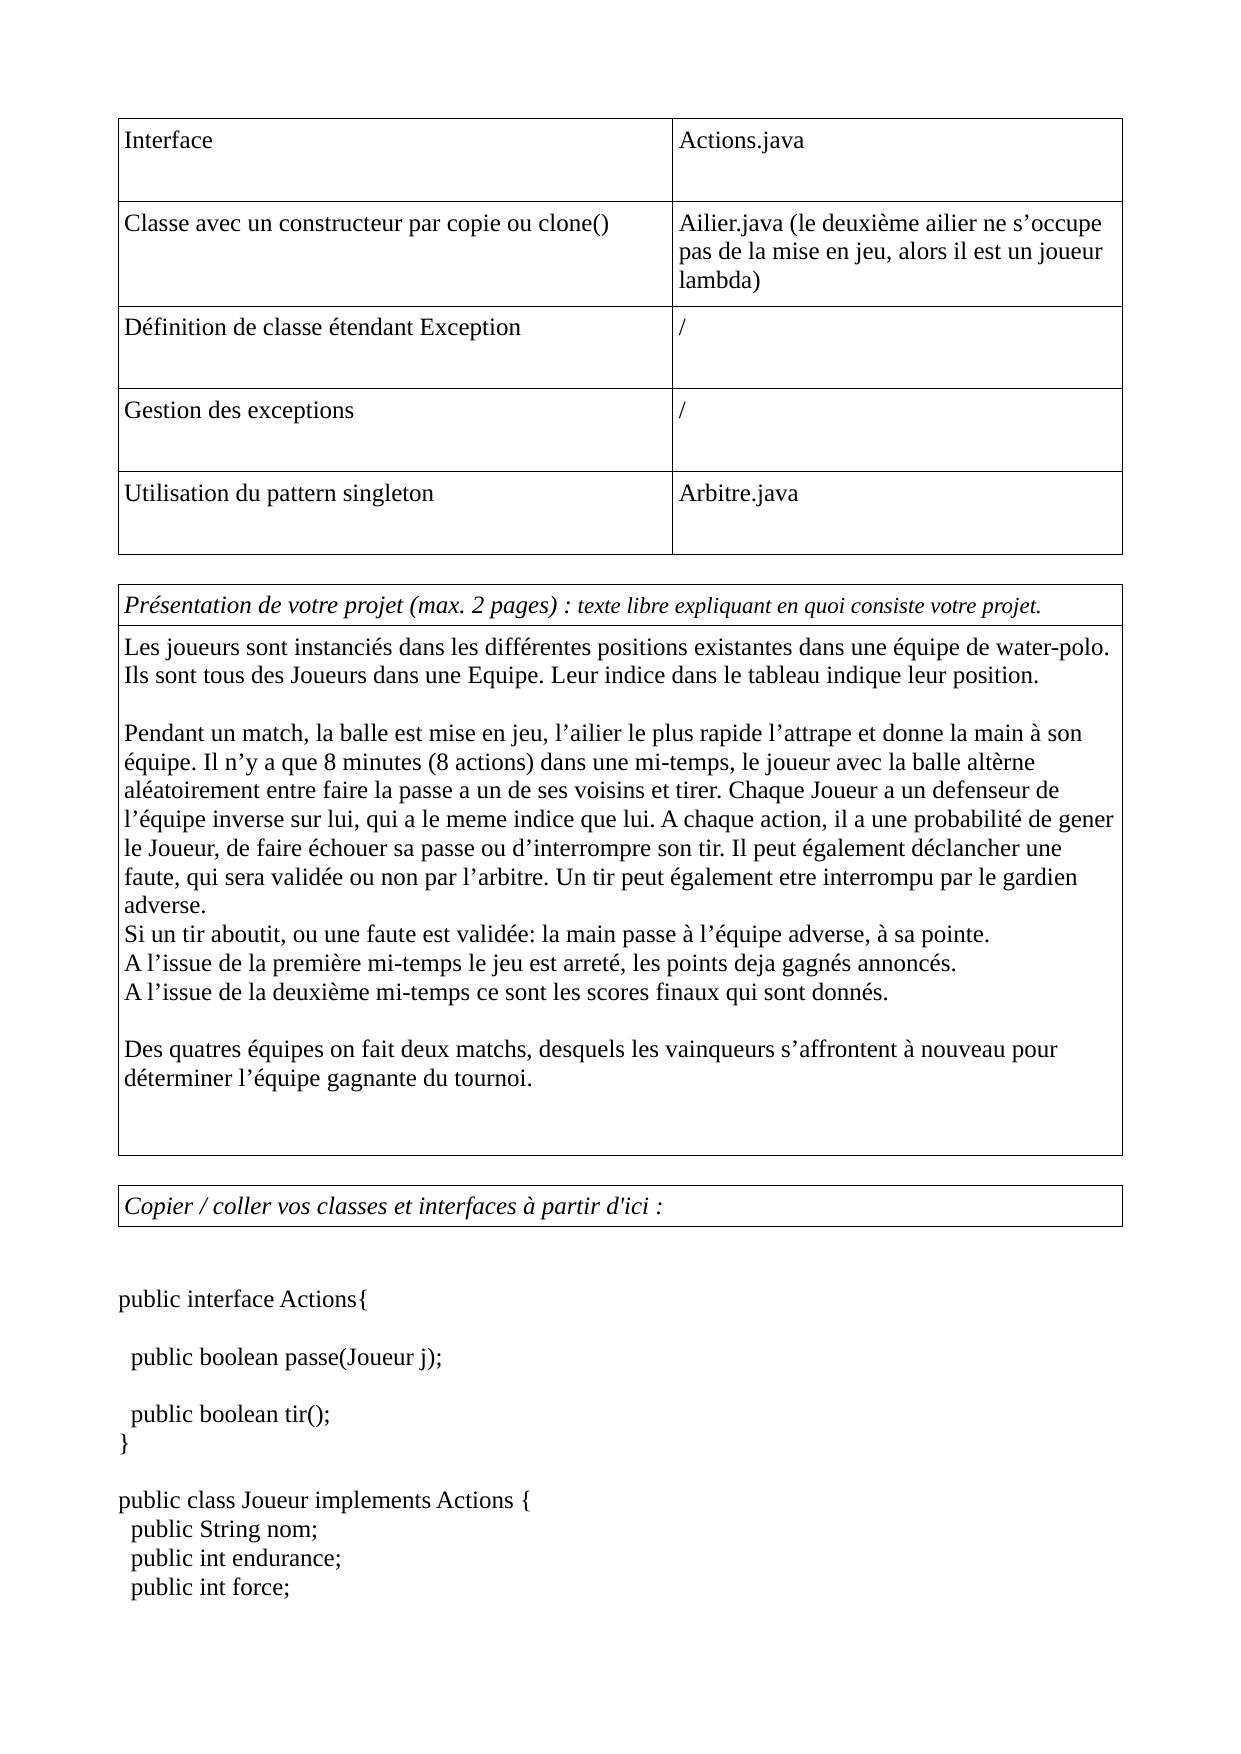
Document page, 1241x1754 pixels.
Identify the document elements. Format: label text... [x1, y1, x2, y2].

table_cell Les joueurs sont instanciés dans les différentes positions existantes dans une équipe de water-polo. Ils sont tous des Joueurs dans une Equipe. Leur indice dans le tableau indique leur position. Pendant un match, la balle est mise en jeu, l’ailier le plus rapide l’attrape et donne la main à son équipe. Il n’y a que 8 minutes (8 actions) dans une mi-temps, le joueur avec la balle altèrne aléatoirement entre faire la passe a un de ses voisins et tirer. Chaque Joueur a un defenseur de l’équipe inverse sur lui, qui a le meme indice que lui. A chaque action, il a une probabilité de gener le Joueur, de faire échouer sa passe ou d’interrompre son tir. Il peut également déclancher une faute, qui sera validée ou non par l’arbitre. Un tir peut également etre interrompu par le gardien adverse. Si un tir aboutit, ou une faute est validée: la main passe à l’équipe adverse, à sa pointe. A l’issue de la première mi-temps le jeu est arreté, les points deja gagnés annoncés. A l’issue de la deuxième mi-temps ce sont les scores finaux qui sont donnés. Des quatres équipes on fait deux matchs, desquels les vainqueurs s’affrontent à nouveau pour déterminer l’équipe gagnante du tournoi. [119, 626, 1122, 1155]
text public interface Actions{ [118, 1284, 1122, 1313]
table_cell Arbitre.java [673, 472, 1122, 554]
table_cell Interface [119, 119, 672, 201]
text public class Joueur implements Actions { [118, 1486, 1122, 1514]
text public int endurance; [118, 1543, 1122, 1572]
text public int force; [118, 1572, 1122, 1601]
table_cell / [673, 307, 1122, 388]
table_cell / [673, 389, 1122, 471]
text public boolean passe(Joueur j); [118, 1342, 1122, 1371]
table_header Copier / coller vos classes et interfaces à partir d'ici : [119, 1186, 1122, 1226]
text public boolean tir(); [118, 1399, 1122, 1428]
table_cell Définition de classe étendant Exception [119, 307, 672, 388]
table_cell Classe avec un constructeur par copie ou clone() [119, 202, 672, 306]
table_cell Ailier.java (le deuxième ailier ne s’occupe pas de la mise en jeu, alors il est un joueur lambda) [673, 202, 1122, 306]
table_cell Gestion des exceptions [119, 389, 672, 471]
table_cell Utilisation du pattern singleton [119, 472, 672, 554]
text public String nom; [118, 1514, 1122, 1543]
table_cell Actions.java [673, 119, 1122, 201]
table_header Présentation de votre projet (max. 2 pages) : texte libre expliquant en quoi consiste votre projet. [119, 585, 1122, 625]
text } [118, 1428, 1122, 1457]
